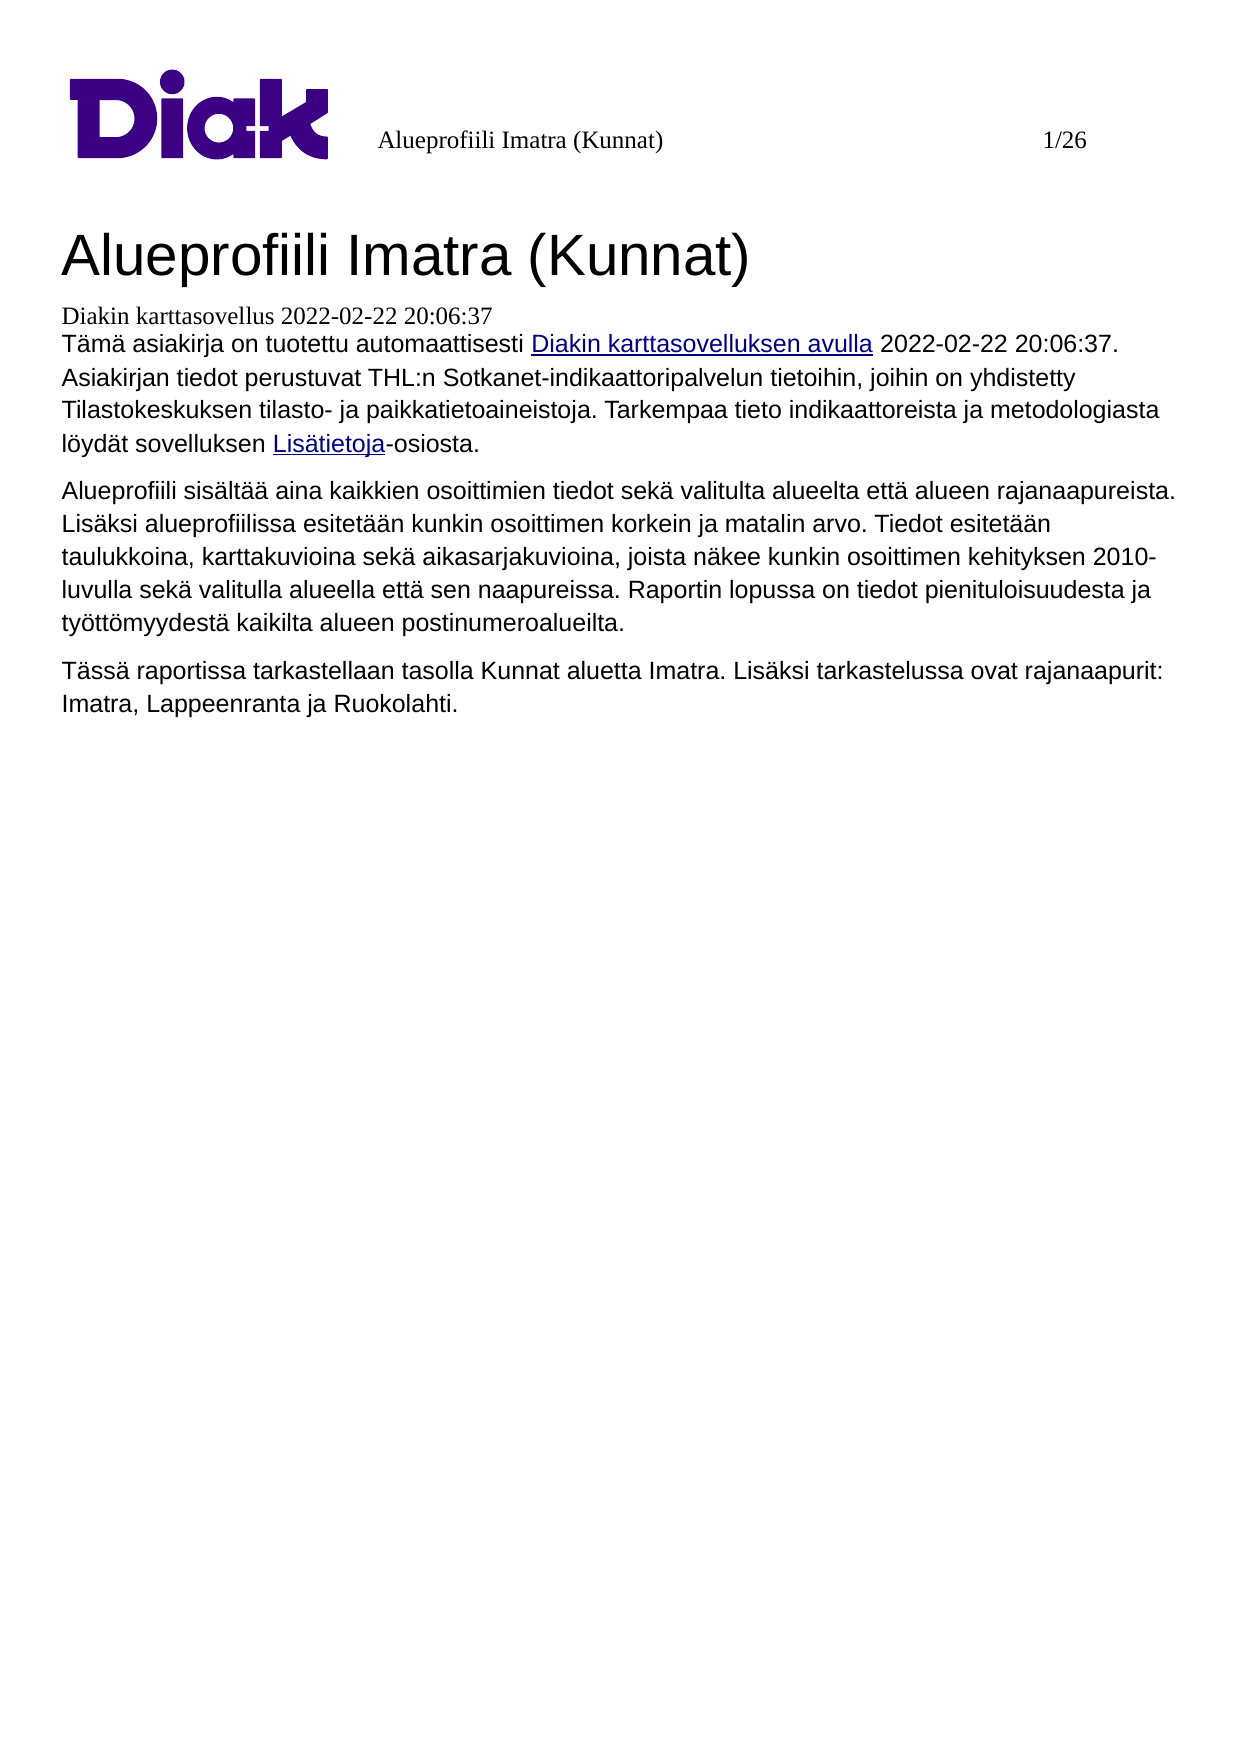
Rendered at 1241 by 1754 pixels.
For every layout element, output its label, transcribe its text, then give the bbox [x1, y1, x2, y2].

title Alueprofiili Imatra (Kunnat) [61, 221, 1179, 288]
text Tämä asiakirja on tuotettu automaattisesti Diakin karttasovelluksen avulla 2022-02-22 20:06:37. Asiakirjan tiedot perustuvat THL:n Sotkanet-indikaattoripalvelun tietoihin, joihin on yhdistetty Tilastokeskuksen tilasto- ja paikkatietoaineistoja. Tarkempaa tieto indikaattoreista ja metodologiasta löydät sovelluksen Lisätietoja-osiosta. [61, 329, 1179, 457]
text Tässä raportissa tarkastellaan tasolla Kunnat aluetta Imatra. Lisäksi tarkastelussa ovat rajanaapurit: Imatra, Lappeenranta ja Ruokolahti. [61, 656, 1179, 718]
text Alueprofiili sisältää aina kaikkien osoittimien tiedot sekä valitulta alueelta että alueen rajanaapureista. Lisäksi alueprofiilissa esitetään kunkin osoittimen korkein ja matalin arvo. Tiedot esitetään taulukkoina, karttakuvioina sekä aikasarjakuvioina, joista näkee kunkin osoittimen kehityksen 2010-luvulla sekä valitulla alueella että sen naapureissa. Raportin lopussa on tiedot pienituloisuudesta ja työttömyydestä kaikilta alueen postinumeroalueilta. [61, 476, 1179, 637]
text Diakin karttasovellus 2022-02-22 20:06:37 [61, 301, 1179, 329]
